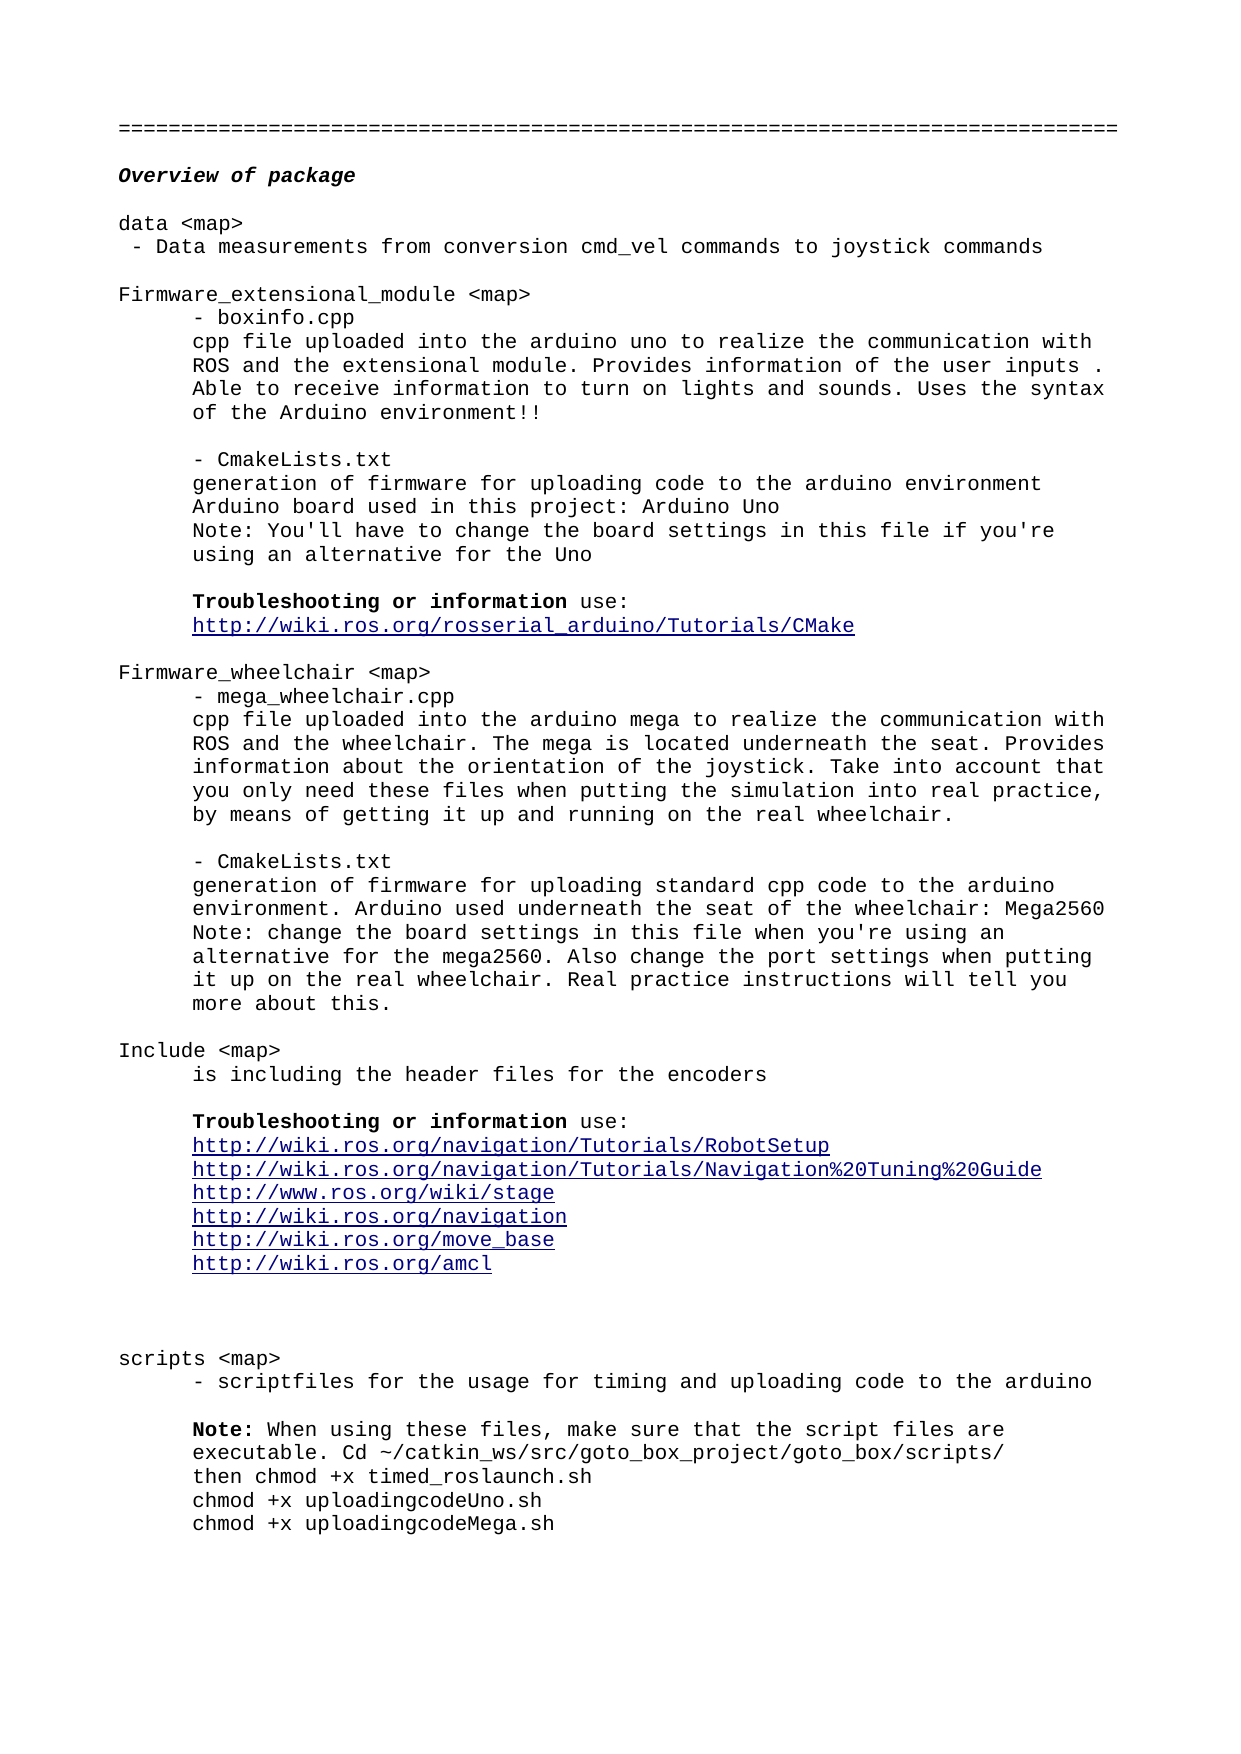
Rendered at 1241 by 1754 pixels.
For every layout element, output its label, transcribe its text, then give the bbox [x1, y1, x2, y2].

text - CmakeLists.txt generation of firmware for uploading code to the arduino environment [118, 449, 1122, 496]
text Troubleshooting or information use: http://wiki.ros.org/navigation/Tutorials/RobotSetup http://wiki.ros.org/navigation/Tutorials/Navigation%20Tuning%20Guide http://www.ros.org/wiki/stage http://wiki.ros.org/navigation http://wiki.ros.org/move_base [118, 1088, 1122, 1253]
text - CmakeLists.txt generation of firmware for uploading standard cpp code to the arduino environment. Arduino used underneath the seat of the wheelchair: Mega2560 Note: change the board settings in this file when you're using an alternative for the mega2560. Also change the port settings when putting it up on the real wheelchair. Real practice instructions will tell you more about this. [118, 827, 1122, 1017]
text - scriptfiles for the usage for timing and uploading code to the arduino [118, 1371, 1122, 1395]
text Arduino board used in this project: Arduino Uno [118, 496, 1122, 520]
text http://wiki.ros.org/amcl [118, 1253, 1122, 1277]
text cpp file uploaded into the arduino mega to realize the communication with ROS and the wheelchair. The mega is located underneath the seat. Provides information about the orientation of the joystick. Take into account that you only need these files when putting the simulation into real practice, by means of getting it up and running on the real wheelchair. [118, 709, 1122, 827]
text Note: You'll have to change the board settings in this file if you're using an alternative for the Uno [118, 520, 1122, 567]
text Troubleshooting or information use: http://wiki.ros.org/rosserial_arduino/Tutorials/CMake [118, 591, 1122, 638]
text scripts <map> [118, 1348, 1122, 1371]
text ================================================================================ [118, 118, 1122, 165]
text Note: When using these files, make sure that the script files are executable. Cd ~/catkin_ws/src/goto_box_project/goto_box/scripts/ then chmod +x timed_roslaunch.sh chmod +x uploadingcodeUno.sh chmod +x uploadingcodeMega.sh [118, 1419, 1122, 1537]
text Include <map> [118, 1040, 1122, 1064]
text is including the header files for the encoders [118, 1064, 1122, 1088]
text Firmware_extensional_module <map> - boxinfo.cpp cpp file uploaded into the arduino uno to realize the communication with ROS and the extensional module. Provides information of the user inputs . Able to receive information to turn on lights and sounds. Uses the syntax of the Arduino environment!! [118, 260, 1122, 426]
text Firmware_wheelchair <map> - mega_wheelchair.cpp [118, 662, 1122, 709]
text Overview of package [118, 165, 1122, 189]
text data <map> - Data measurements from conversion cmd_vel commands to joystick commands [118, 213, 1122, 260]
